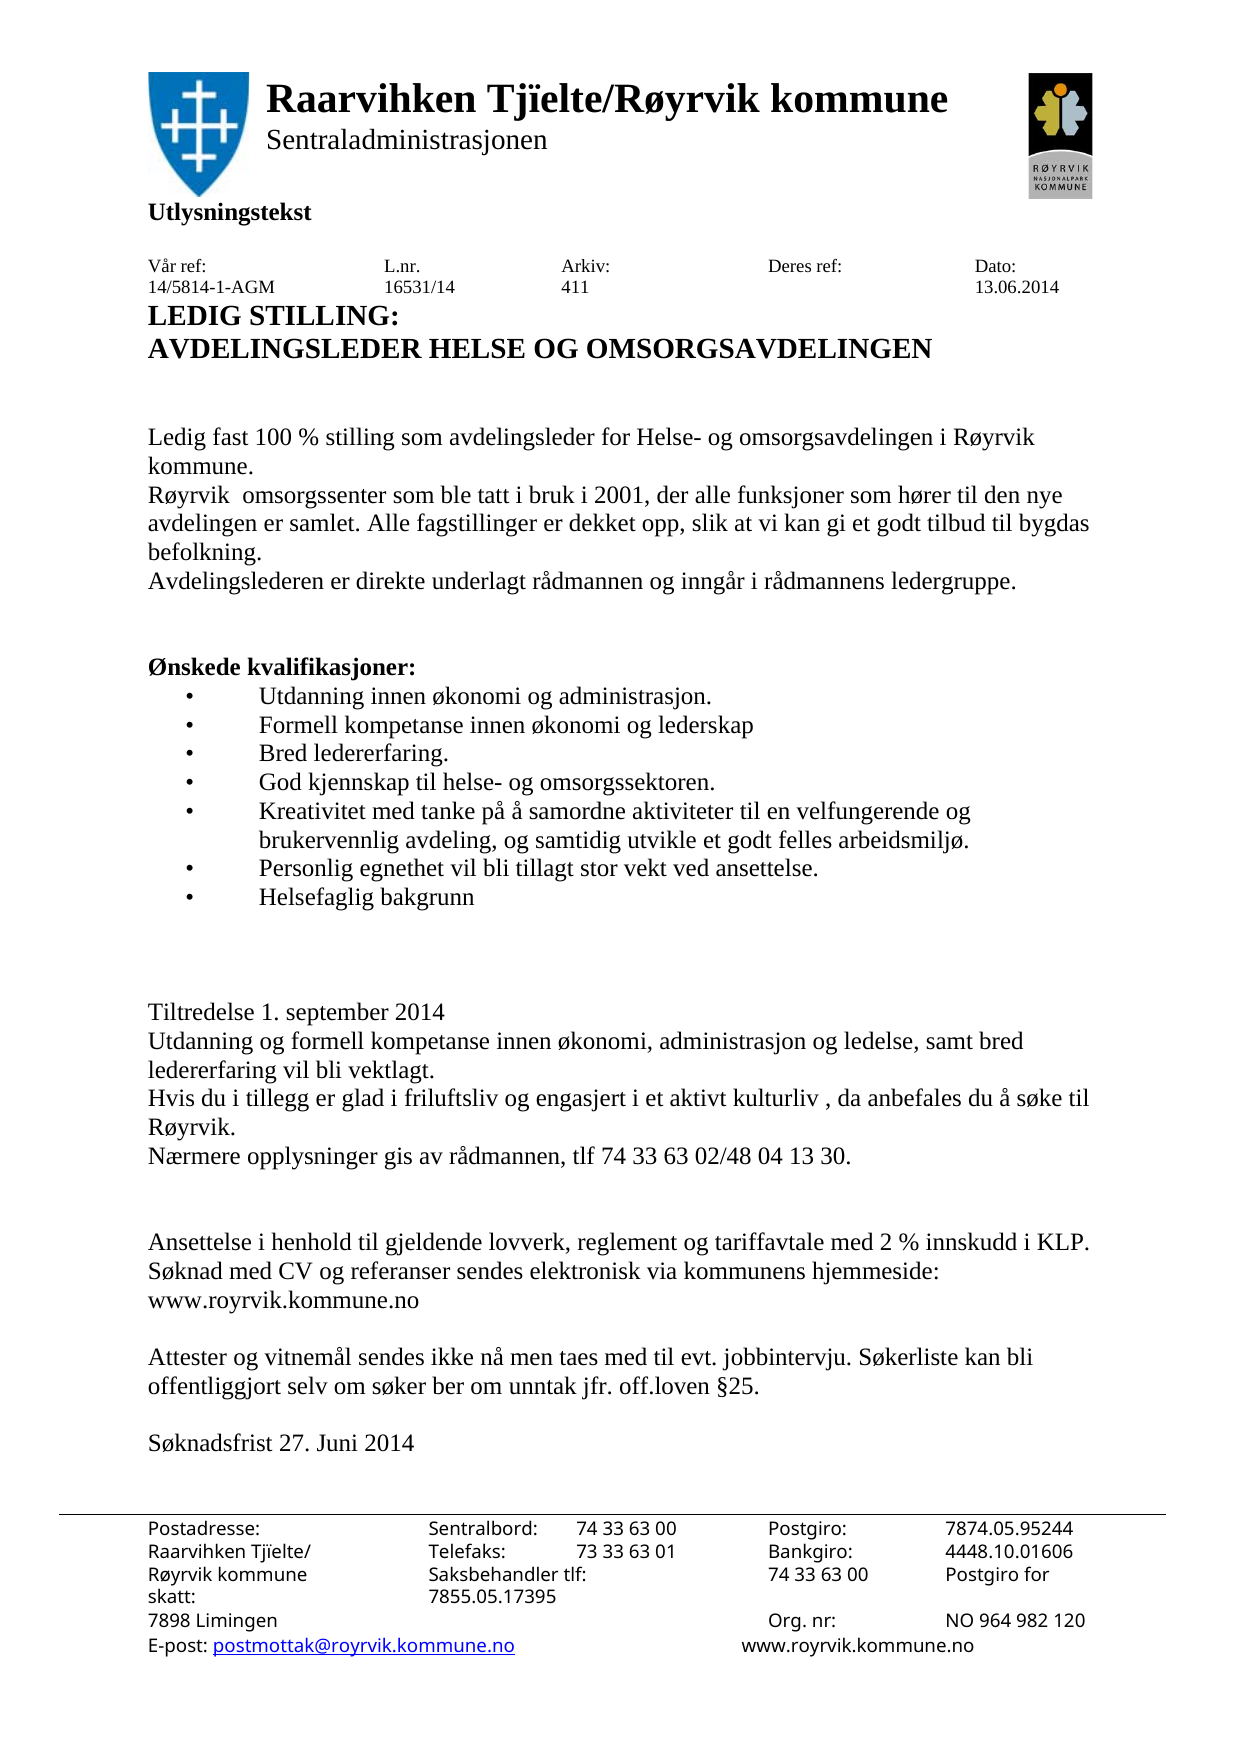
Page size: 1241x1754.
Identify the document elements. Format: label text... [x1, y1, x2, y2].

list Utdanning innen økonomi og administrasjon. [185, 681, 1092, 710]
text Hvis du i tillegg er glad i friluftsliv og engasjert i et aktivt kulturliv , da anbefales du å søke til Røyrvik. [148, 1083, 1092, 1141]
list Helsefaglig bakgrunn [185, 882, 1092, 911]
text Ledig fast 100 % stilling som avdelingsleder for Helse- og omsorgsavdelingen i Røyrvik kommune. [148, 422, 1092, 480]
text 14/5814-1-AGM 16531/14 411 13.06.2014 [148, 276, 1092, 298]
text Utlysningstekst [148, 197, 1092, 226]
picture [148, 72, 250, 197]
list Kreativitet med tanke på å samordne aktiviteter til en velfungerende og brukervennlig avdeling, og samtidig utvikle et godt felles arbeidsmiljø. [185, 796, 1092, 853]
text Tiltredelse 1. september 2014 [148, 997, 1092, 1026]
text Utdanning og formell kompetanse innen økonomi, administrasjon og ledelse, samt bred ledererfaring vil bli vektlagt. [148, 1026, 1092, 1083]
text www.royrvik.kommune.no [148, 1285, 1092, 1313]
text AVDELINGSLEDER HELSE OG OMSORGSAVDELINGEN [148, 331, 1092, 365]
text Røyrvik omsorgssenter som ble tatt i bruk i 2001, der alle funksjoner som hører til den nye avdelingen er samlet. Alle fagstillinger er dekket opp, slik at vi kan gi et godt tilbud til bygdas befolkning. [148, 480, 1092, 566]
text Nærmere opplysninger gis av rådmannen, tlf 74 33 63 02/48 04 13 30. [148, 1141, 1092, 1170]
text Søknad med CV og referanser sendes elektronisk via kommunens hjemmeside: [148, 1256, 1092, 1285]
text Ønskede kvalifikasjoner: [148, 652, 1092, 681]
text Avdelingslederen er direkte underlagt rådmannen og inngår i rådmannens ledergruppe. [148, 566, 1092, 595]
text Søknadsfrist 27. Juni 2014 [148, 1428, 1092, 1457]
text Vår ref: L.nr. Arkiv: Deres ref: Dato: [148, 254, 1092, 276]
text LEDIG STILLING: [148, 298, 1092, 331]
picture [1028, 73, 1093, 199]
list God kjennskap til helse- og omsorgssektoren. [185, 767, 1092, 796]
text Ansettelse i henhold til gjeldende lovverk, reglement og tariffavtale med 2 % innskudd i KLP. [148, 1227, 1092, 1256]
list Bred ledererfaring. [185, 738, 1092, 767]
list Personlig egnethet vil bli tillagt stor vekt ved ansettelse. [185, 853, 1092, 882]
list Formell kompetanse innen økonomi og lederskap [185, 710, 1092, 738]
text Attester og vitnemål sendes ikke nå men taes med til evt. jobbintervju. Søkerliste kan bli offentliggjort selv om søker ber om unntak jfr. off.loven §25. [148, 1342, 1092, 1400]
